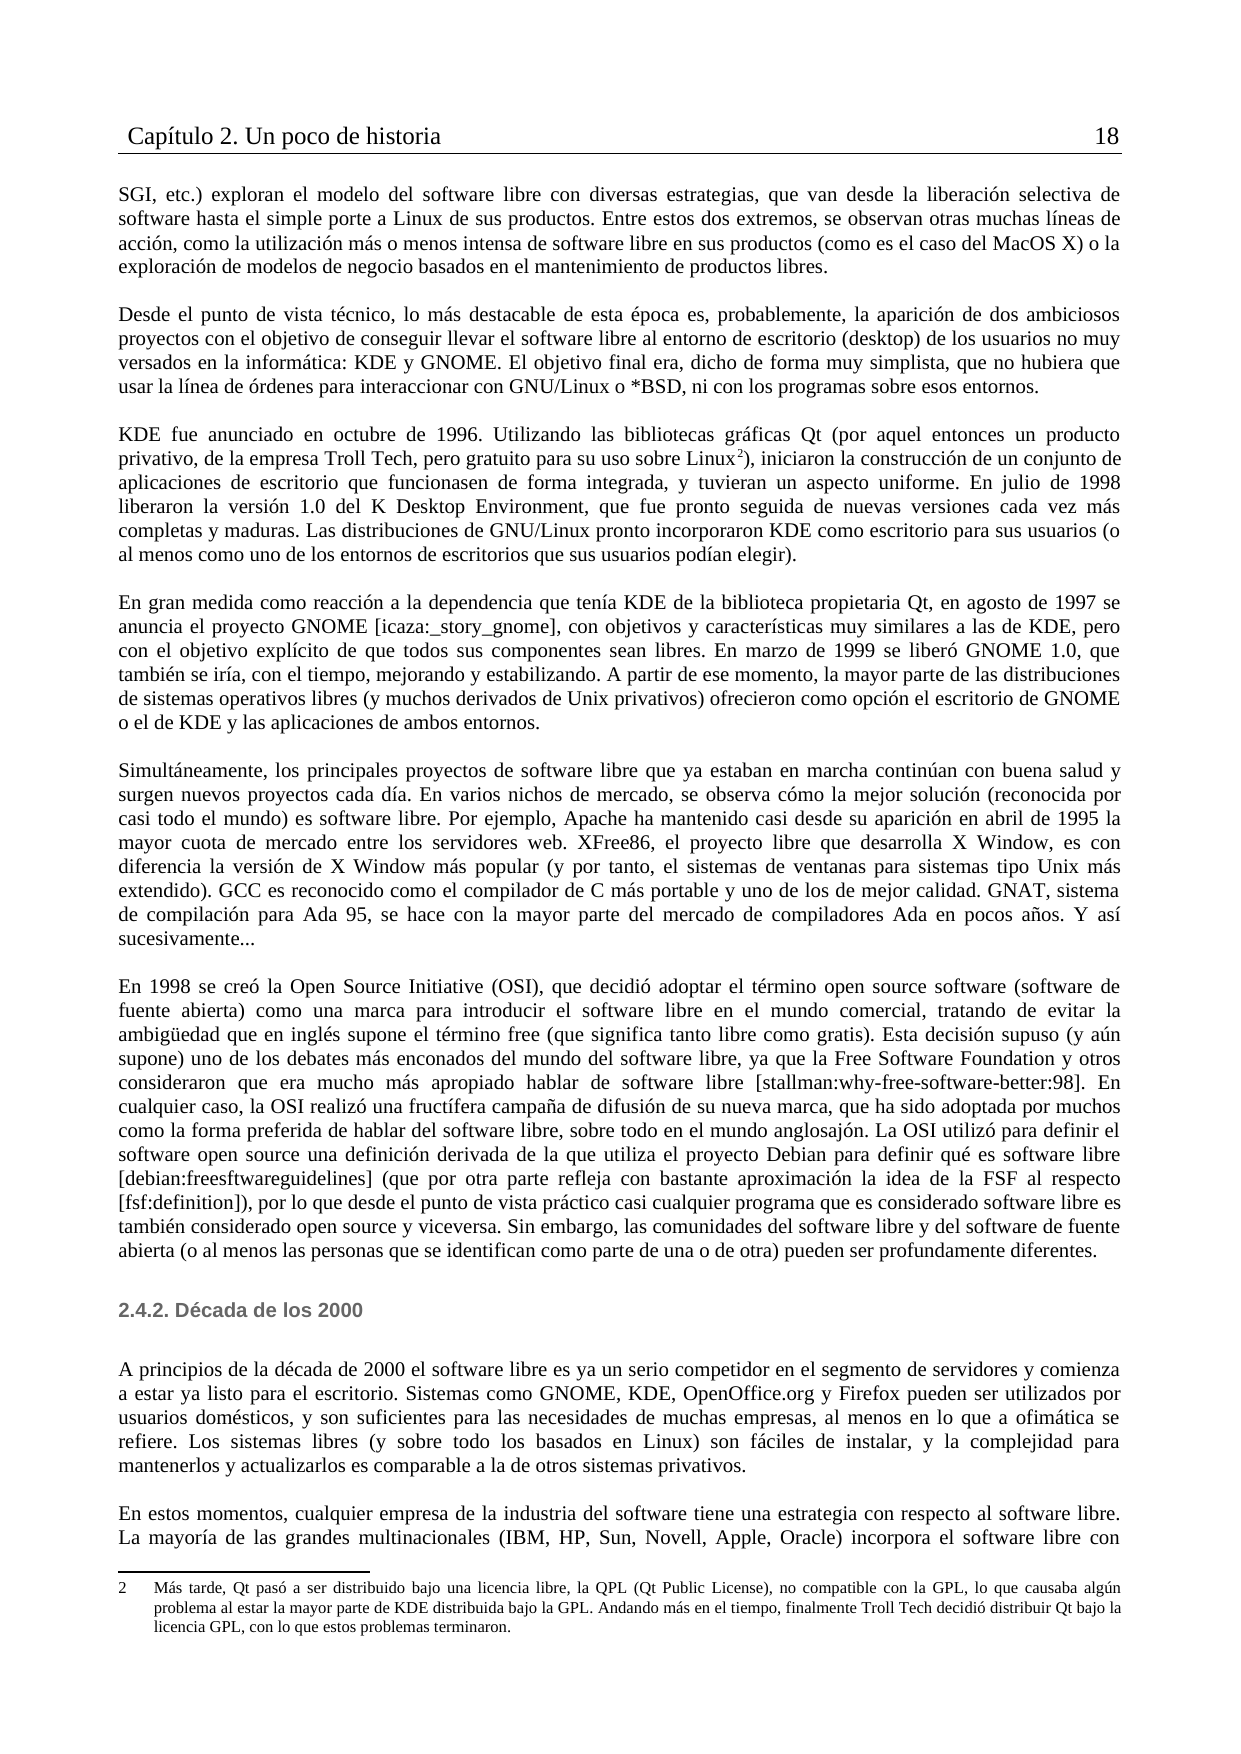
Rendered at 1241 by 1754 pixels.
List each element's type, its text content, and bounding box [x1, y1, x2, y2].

text KDE fue anunciado en octubre de 1996. Utilizando las bibliotecas gráficas Qt (por aquel entonces un producto privativo, de la empresa Troll Tech, pero gratuito para su uso sobre Linux), iniciaron la construcción de un conjunto de aplicaciones de escritorio que funcionasen de forma integrada, y tuvieran un aspecto uniforme. En julio de 1998 liberaron la versión 1.0 del K Desktop Environment, que fue pronto seguida de nuevas versiones cada vez más completas y maduras. Las distribuciones de GNU/Linux pronto incorporaron KDE como escritorio para sus usuarios (o al menos como uno de los entornos de escritorios que sus usuarios podían elegir). [118, 422, 1122, 566]
text Simultáneamente, los principales proyectos de software libre que ya estaban en marcha continúan con buena salud y surgen nuevos proyectos cada día. En varios nichos de mercado, se observa cómo la mejor solución (reconocida por casi todo el mundo) es software libre. Por ejemplo, Apache ha mantenido casi desde su aparición en abril de 1995 la mayor cuota de mercado entre los servidores web. XFree86, el proyecto libre que desarrolla X Window, es con diferencia la versión de X Window más popular (y por tanto, el sistemas de ventanas para sistemas tipo Unix más extendido). GCC es reconocido como el compilador de C más portable y uno de los de mejor calidad. GNAT, sistema de compilación para Ada 95, se hace con la mayor parte del mercado de compiladores Ada en pocos años. Y así sucesivamente... [118, 758, 1122, 950]
text Desde el punto de vista técnico, lo más destacable de esta época es, probablemente, la aparición de dos ambiciosos proyectos con el objetivo de conseguir llevar el software libre al entorno de escritorio (desktop) de los usuarios no muy versados en la informática: KDE y GNOME. El objetivo final era, dicho de forma muy simplista, que no hubiera que usar la línea de órdenes para interaccionar con GNU/Linux o *BSD, ni con los programas sobre esos entornos. [118, 302, 1122, 398]
text SGI, etc.) exploran el modelo del software libre con diversas estrategias, que van desde la liberación selectiva de software hasta el simple porte a Linux de sus productos. Entre estos dos extremos, se observan otras muchas líneas de acción, como la utilización más o menos intensa de software libre en sus productos (como es el caso del MacOS X) o la exploración de modelos de negocio basados en el mantenimiento de productos libres. [118, 182, 1122, 278]
text En gran medida como reacción a la dependencia que tenía KDE de la biblioteca propietaria Qt, en agosto de 1997 se anuncia el proyecto GNOME [icaza:_story_gnome], con objetivos y características muy similares a las de KDE, pero con el objetivo explícito de que todos sus componentes sean libres. En marzo de 1999 se liberó GNOME 1.0, que también se iría, con el tiempo, mejorando y estabilizando. A partir de ese momento, la mayor parte de las distribuciones de sistemas operativos libres (y muchos derivados de Unix privativos) ofrecieron como opción el escritorio de GNOME o el de KDE y las aplicaciones de ambos entornos. [118, 590, 1122, 734]
text Más tarde, Qt pasó a ser distribuido bajo una licencia libre, la QPL (Qt Public License), no compatible con la GPL, lo que causaba algún problema al estar la mayor parte de KDE distribuida bajo la GPL. Andando más en el tiempo, finalmente Troll Tech decidió distribuir Qt bajo la licencia GPL, con lo que estos problemas terminaron. [118, 1578, 1122, 1636]
subtitle 2.4.2. Década de los 2000 [118, 1298, 1122, 1321]
text A principios de la década de 2000 el software libre es ya un serio competidor en el segmento de servidores y comienza a estar ya listo para el escritorio. Sistemas como GNOME, KDE, OpenOffice.org y Firefox pueden ser utilizados por usuarios domésticos, y son suficientes para las necesidades de muchas empresas, al menos en lo que a ofimática se refiere. Los sistemas libres (y sobre todo los basados en Linux) son fáciles de instalar, y la complejidad para mantenerlos y actualizarlos es comparable a la de otros sistemas privativos. [118, 1357, 1122, 1477]
text En 1998 se creó la Open Source Initiative (OSI), que decidió adoptar el término open source software (software de fuente abierta) como una marca para introducir el software libre en el mundo comercial, tratando de evitar la ambigüedad que en inglés supone el término free (que significa tanto libre como gratis). Esta decisión supuso (y aún supone) uno de los debates más enconados del mundo del software libre, ya que la Free Software Foundation y otros consideraron que era mucho más apropiado hablar de software libre [stallman:why-free-software-better:98]. En cualquier caso, la OSI realizó una fructífera campaña de difusión de su nueva marca, que ha sido adoptada por muchos como la forma preferida de hablar del software libre, sobre todo en el mundo anglosajón. La OSI utilizó para definir el software open source una definición derivada de la que utiliza el proyecto Debian para definir qué es software libre [debian:freesftwareguidelines] (que por otra parte refleja con bastante aproximación la idea de la FSF al respecto [fsf:definition]), por lo que desde el punto de vista práctico casi cualquier programa que es considerado software libre es también considerado open source y viceversa. Sin embargo, las comunidades del software libre y del software de fuente abierta (o al menos las personas que se identifican como parte de una o de otra) pueden ser profundamente diferentes. [118, 974, 1122, 1262]
text En estos momentos, cualquier empresa de la industria del software tiene una estrategia con respecto al software libre. La mayoría de las grandes multinacionales (IBM, HP, Sun, Novell, Apple, Oracle) incorpora el software libre con [118, 1501, 1122, 1549]
